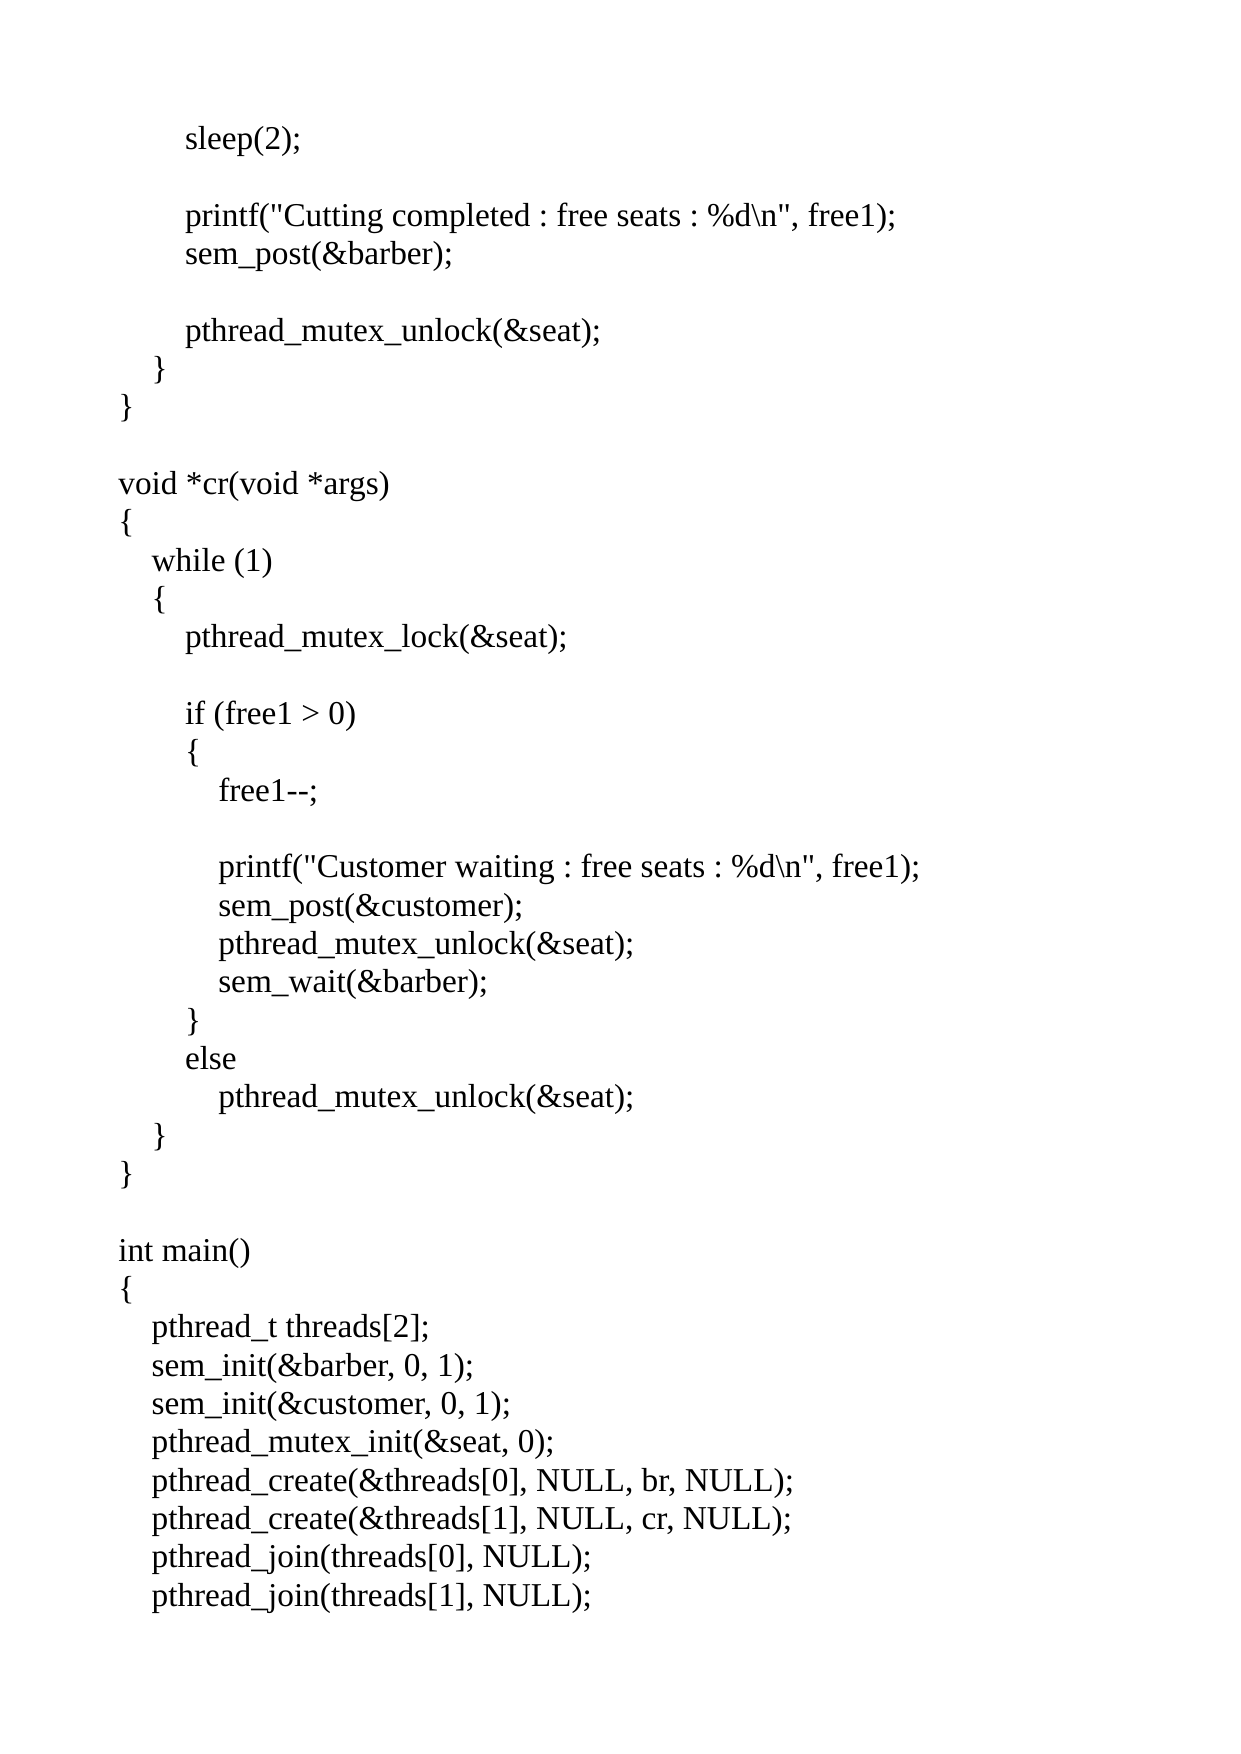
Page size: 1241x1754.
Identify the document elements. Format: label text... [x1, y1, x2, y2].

text printf("Customer waiting : free seats : %d\n", free1); [118, 846, 1122, 885]
text } [118, 1000, 1122, 1038]
text sem_init(&customer, 0, 1); [118, 1383, 1122, 1421]
text { [118, 501, 1122, 540]
text { [118, 578, 1122, 616]
text int main() [118, 1230, 1122, 1268]
text pthread_create(&threads[0], NULL, br, NULL); [118, 1460, 1122, 1498]
text pthread_create(&threads[1], NULL, cr, NULL); [118, 1498, 1122, 1536]
text else [118, 1038, 1122, 1076]
text if (free1 > 0) [118, 693, 1122, 731]
text pthread_mutex_lock(&seat); [118, 616, 1122, 655]
text { [118, 731, 1122, 770]
text free1--; [118, 770, 1122, 808]
text pthread_mutex_unlock(&seat); [118, 923, 1122, 961]
text pthread_join(threads[1], NULL); [118, 1575, 1122, 1613]
text pthread_mutex_init(&seat, 0); [118, 1421, 1122, 1460]
text while (1) [118, 540, 1122, 578]
text } [118, 1153, 1122, 1191]
text pthread_join(threads[0], NULL); [118, 1536, 1122, 1575]
text } [118, 386, 1122, 425]
text pthread_mutex_unlock(&seat); [118, 1076, 1122, 1115]
text sem_post(&customer); [118, 885, 1122, 923]
text } [118, 348, 1122, 386]
text printf("Cutting completed : free seats : %d\n", free1); [118, 195, 1122, 233]
text sem_init(&barber, 0, 1); [118, 1345, 1122, 1383]
text { [118, 1268, 1122, 1306]
text sleep(2); [118, 118, 1122, 156]
text pthread_t threads[2]; [118, 1306, 1122, 1345]
text pthread_mutex_unlock(&seat); [118, 310, 1122, 348]
text void *cr(void *args) [118, 463, 1122, 501]
text sem_wait(&barber); [118, 961, 1122, 1000]
text } [118, 1115, 1122, 1153]
text sem_post(&barber); [118, 233, 1122, 271]
